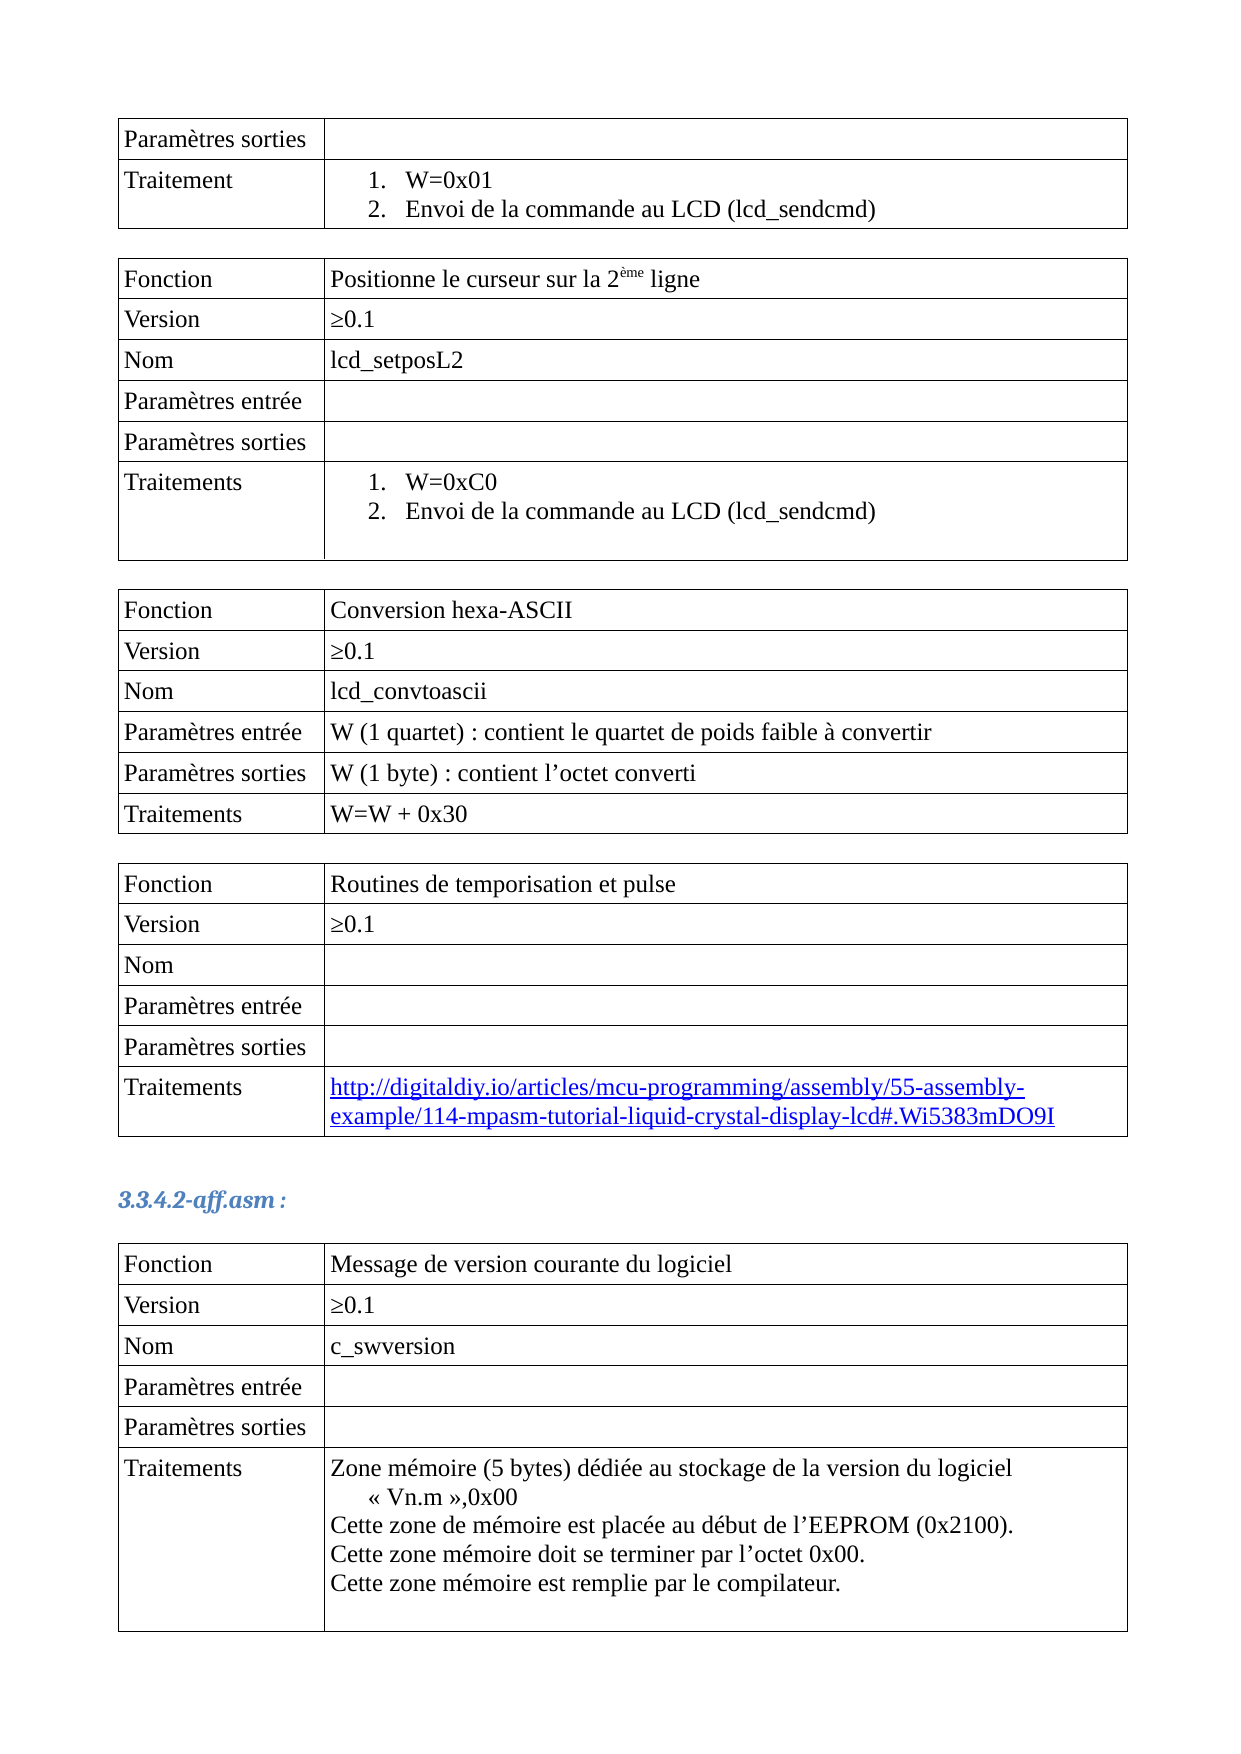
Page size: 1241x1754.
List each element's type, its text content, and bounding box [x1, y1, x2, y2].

table_header Message de version courante du logiciel [325, 1244, 1127, 1284]
table_cell Paramètres sorties [119, 119, 324, 159]
table_cell ≥0.1 [325, 904, 1127, 944]
table_cell Paramètres entrée [119, 381, 324, 421]
table_cell [325, 119, 1127, 159]
table_header Fonction [119, 1244, 324, 1284]
table_cell http://digitaldiy.io/articles/mcu-programming/assembly/55-assembly-example/114-mpasm-tutorial-liquid-crystal-display-lcd#.Wi5383mDO9I [325, 1067, 1127, 1136]
table_cell Nom [119, 340, 324, 380]
table_cell Traitements [119, 1448, 324, 1631]
table_cell W=0xC0 Envoi de la commande au LCD (lcd_sendcmd) [325, 462, 1127, 559]
table_cell Paramètres entrée [119, 1366, 324, 1406]
table_cell W=W + 0x30 [325, 794, 1127, 833]
table_cell Paramètres sorties [119, 753, 324, 792]
table_cell Paramètres entrée [119, 986, 324, 1025]
table_cell Nom [119, 1326, 324, 1365]
table_cell lcd_convtoascii [325, 671, 1127, 711]
table_cell Paramètres sorties [119, 1026, 324, 1066]
table_header Routines de temporisation et pulse [325, 864, 1127, 903]
table_cell Traitements [119, 462, 324, 559]
table_cell Version [119, 904, 324, 944]
table_cell c_swversion [325, 1326, 1127, 1365]
table_cell Version [119, 631, 324, 670]
table_cell Paramètres sorties [119, 1407, 324, 1447]
table_cell Version [119, 299, 324, 339]
table_header Positionne le curseur sur la 2ème ligne [325, 259, 1127, 298]
table_cell [325, 381, 1127, 421]
table_cell [325, 1026, 1127, 1066]
table_cell W (1 byte) : contient l’octet converti [325, 753, 1127, 792]
table_cell Zone mémoire (5 bytes) dédiée au stockage de la version du logiciel « Vn.m »,0x00 Cette zone de mémoire est placée au début de l’EEPROM (0x2100). Cette zone mémoire doit se terminer par l’octet 0x00. Cette zone mémoire est remplie par le compilateur. [325, 1448, 1127, 1631]
table_cell ≥0.1 [325, 1285, 1127, 1324]
table_cell W=0x01 Envoi de la commande au LCD (lcd_sendcmd) [325, 160, 1127, 228]
table_cell ≥0.1 [325, 299, 1127, 339]
table_header Fonction [119, 864, 324, 903]
table_cell [325, 422, 1127, 461]
table_cell Nom [119, 671, 324, 711]
table_cell [325, 986, 1127, 1025]
table_cell [325, 1366, 1127, 1406]
table_cell [325, 945, 1127, 984]
table_header Conversion hexa-ASCII [325, 590, 1127, 629]
table_cell Paramètres entrée [119, 712, 324, 752]
table_cell W (1 quartet) : contient le quartet de poids faible à convertir [325, 712, 1127, 752]
table_cell Version [119, 1285, 324, 1324]
table_cell lcd_setposL2 [325, 340, 1127, 380]
table_cell ≥0.1 [325, 631, 1127, 670]
table_cell Traitements [119, 1067, 324, 1136]
table_cell Traitements [119, 794, 324, 833]
table_header Fonction [119, 259, 324, 298]
table_cell Nom [119, 945, 324, 984]
table_cell [325, 1407, 1127, 1447]
table_header Fonction [119, 590, 324, 629]
table_cell Traitement [119, 160, 324, 228]
table_cell Paramètres sorties [119, 422, 324, 461]
subtitle 3.3.4.2-aff.asm : [118, 1186, 1122, 1214]
